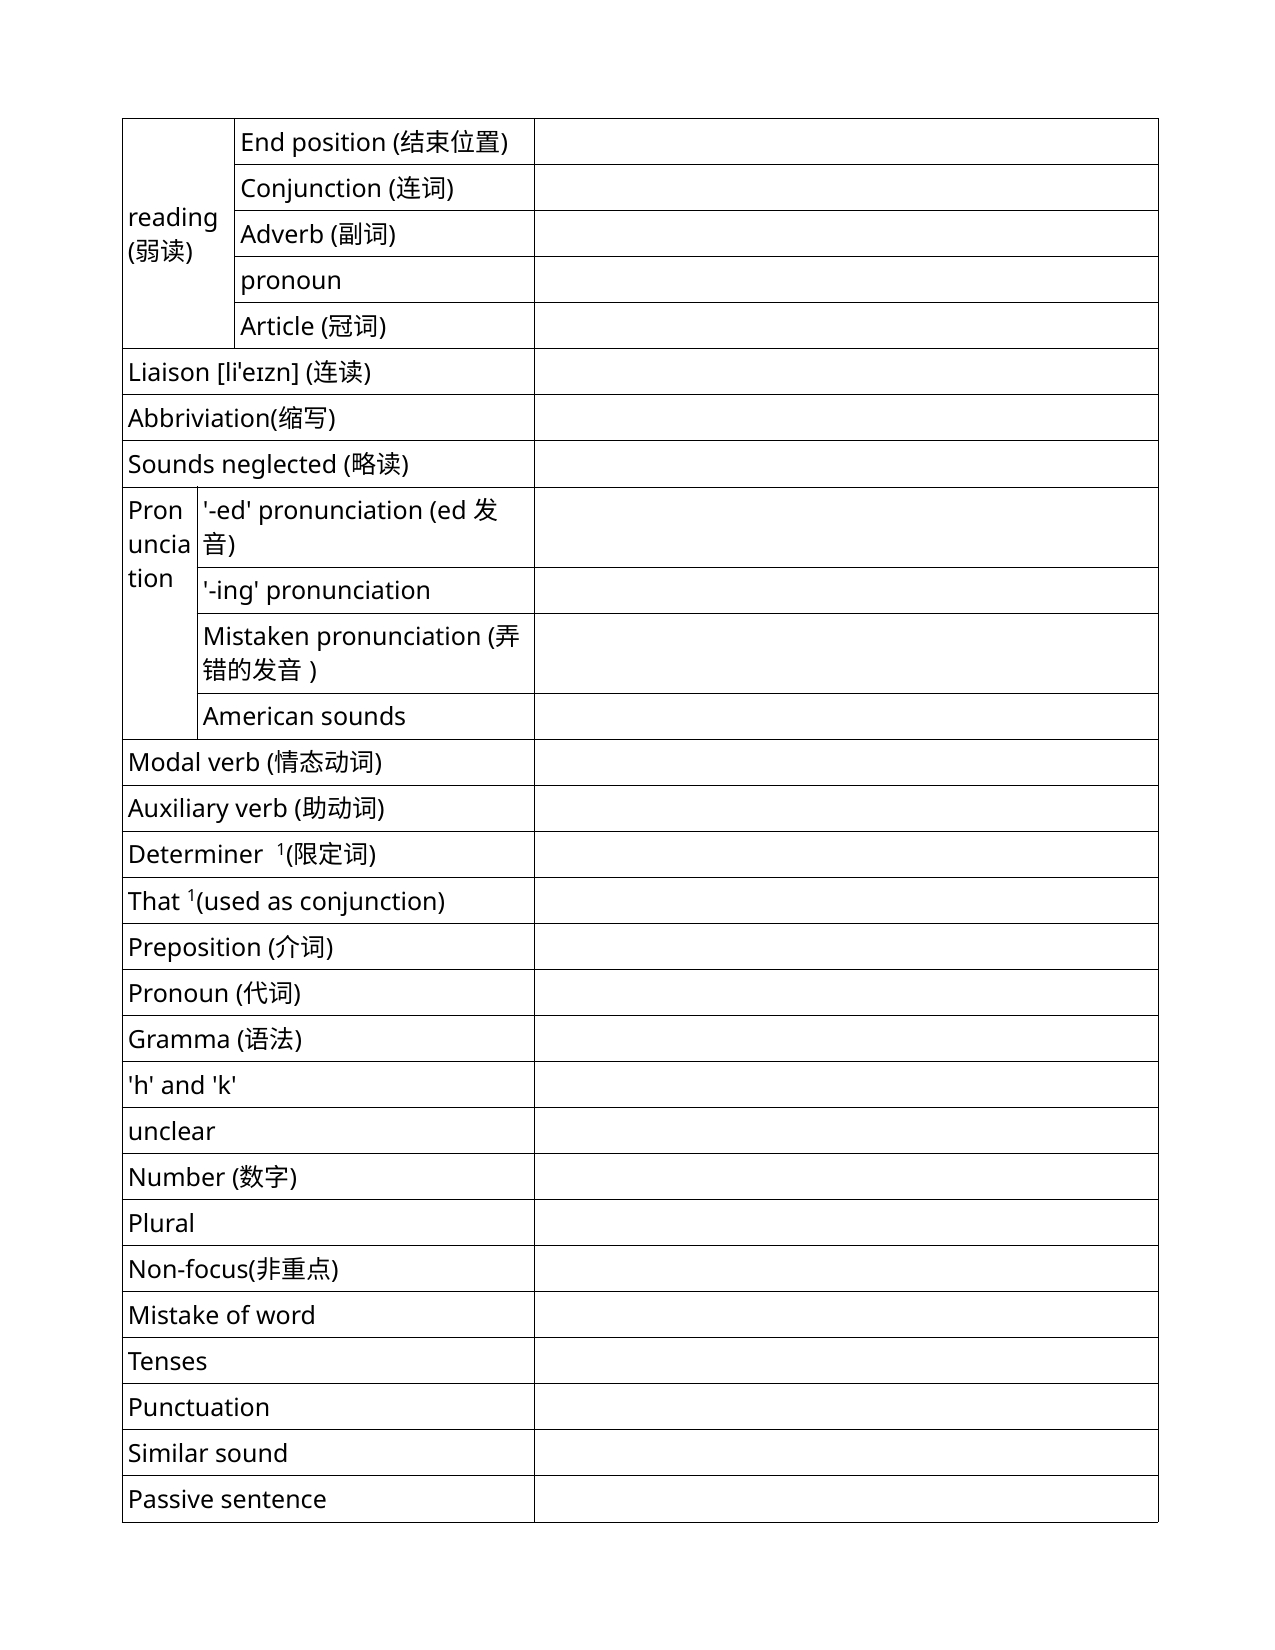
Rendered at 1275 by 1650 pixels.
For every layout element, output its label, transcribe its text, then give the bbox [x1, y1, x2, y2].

table_cell Punctuation [123, 1384, 534, 1429]
table_cell Passive sentence [123, 1476, 534, 1521]
table_cell Non-focus(非重点) [123, 1246, 534, 1291]
table_cell unclear [123, 1108, 534, 1153]
table_cell [535, 1338, 1158, 1383]
table_cell pronoun [235, 257, 534, 302]
table_cell Plural [123, 1200, 534, 1245]
table_cell [535, 1384, 1158, 1429]
table_cell [535, 257, 1158, 302]
table_cell [535, 165, 1158, 210]
table_cell American sounds [198, 694, 534, 739]
table_cell Auxiliary verb (助动词) [123, 786, 534, 831]
table_cell [535, 1108, 1158, 1153]
table_cell [535, 211, 1158, 256]
table_cell Modal verb (情态动词) [123, 740, 534, 785]
table_cell [535, 395, 1158, 440]
table_cell Adverb (副词) [235, 211, 534, 256]
table_cell Similar sound [123, 1430, 534, 1475]
table_cell [535, 614, 1158, 693]
table_cell End position (结束位置) [235, 119, 534, 164]
table_cell Liaison [liˈeɪzn] (连读) [123, 349, 534, 394]
table_cell Pronunciation [123, 488, 197, 739]
table_cell '-ed' pronunciation (ed 发音) [198, 488, 534, 567]
table_cell Determiner 1(限定词) [123, 832, 534, 877]
table_cell Conjunction (连词) [235, 165, 534, 210]
table_cell [535, 1246, 1158, 1291]
table_cell [535, 568, 1158, 613]
table_cell [535, 970, 1158, 1015]
table_cell Mistaken pronunciation (弄错的发音 ) [198, 614, 534, 693]
table_cell [535, 119, 1158, 164]
table_cell [535, 1430, 1158, 1475]
table_cell [535, 488, 1158, 567]
table_cell Tenses [123, 1338, 534, 1383]
table_cell Number (数字) [123, 1154, 534, 1199]
table_cell [535, 349, 1158, 394]
table_cell [535, 1292, 1158, 1337]
table_cell Abbriviation(缩写) [123, 395, 534, 440]
table_cell 'h' and 'k' [123, 1062, 534, 1107]
table_cell [535, 878, 1158, 923]
table_cell Article (冠词) [235, 303, 534, 348]
table_cell Gramma (语法) [123, 1016, 534, 1061]
table_cell [535, 441, 1158, 486]
table_cell Pronoun (代词) [123, 970, 534, 1015]
table_cell That 1(used as conjunction) [123, 878, 534, 923]
table_cell [535, 740, 1158, 785]
table_cell [535, 1476, 1158, 1521]
table_cell [535, 786, 1158, 831]
table_cell [535, 303, 1158, 348]
table_cell [535, 1062, 1158, 1107]
table_cell [535, 1016, 1158, 1061]
table_cell reading (弱读) [123, 119, 234, 348]
table_cell Sounds neglected (略读) [123, 441, 534, 486]
table_cell [535, 924, 1158, 969]
table_cell [535, 832, 1158, 877]
table_cell Mistake of word [123, 1292, 534, 1337]
table_cell [535, 1154, 1158, 1199]
table_cell [535, 694, 1158, 739]
table_cell '-ing' pronunciation [198, 568, 534, 613]
table_cell Preposition (介词) [123, 924, 534, 969]
table_cell [535, 1200, 1158, 1245]
